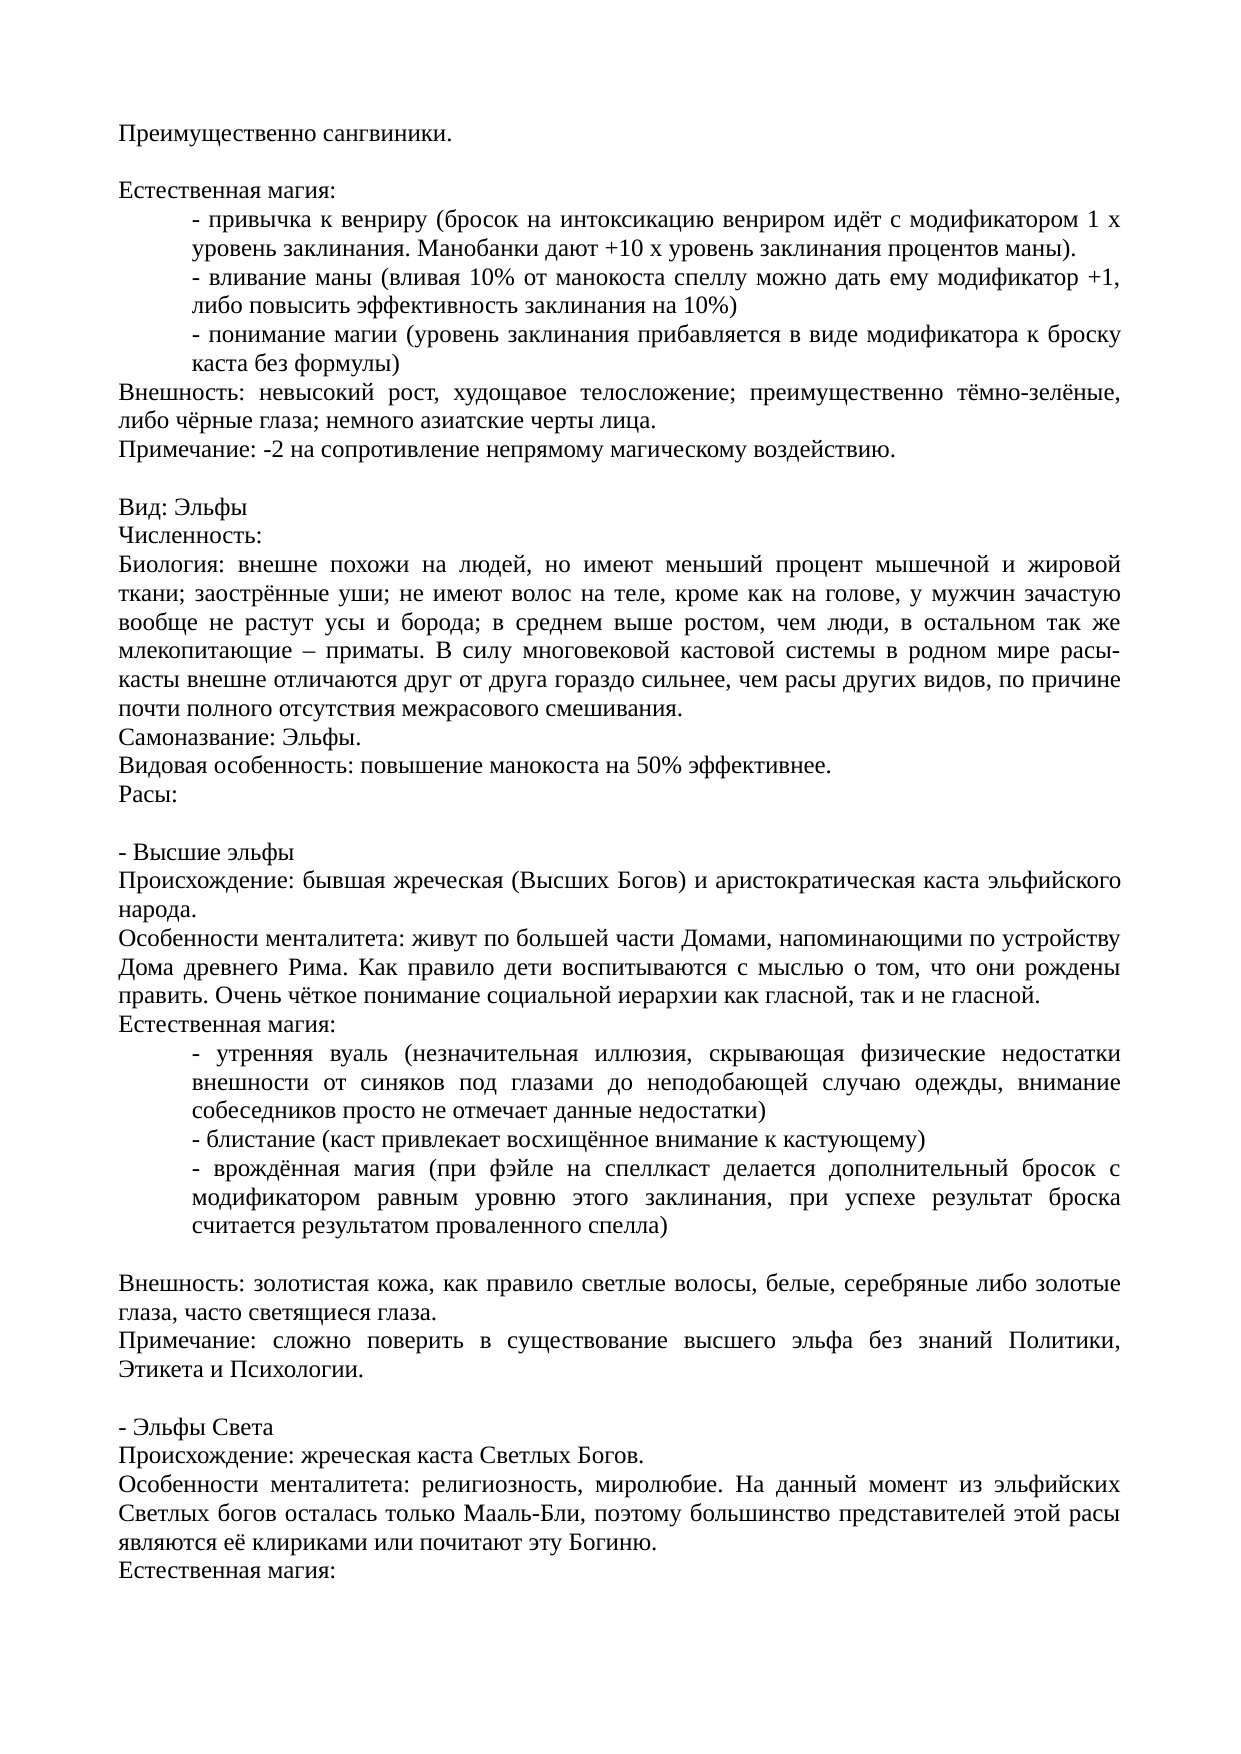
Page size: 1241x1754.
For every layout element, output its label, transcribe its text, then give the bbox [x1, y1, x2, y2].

text Внешность: невысокий рост, худощавое телосложение; преимущественно тёмно-зелёные, либо чёрные глаза; немного азиатские черты лица. [118, 377, 1122, 434]
text Происхождение: жреческая каста Светлых Богов. [118, 1441, 1122, 1469]
text - врождённая магия (при фэйле на спеллкаст делается дополнительный бросок с модификатором равным уровню этого заклинания, при успехе результат броска считается результатом проваленного спелла) [192, 1153, 1122, 1239]
text Естественная магия: [118, 176, 1122, 204]
text - блистание (каст привлекает восхищённое внимание к кастующему) [192, 1124, 1122, 1153]
text - Эльфы Света [118, 1412, 1122, 1441]
text Естественная магия: [118, 1556, 1122, 1584]
text - утренняя вуаль (незначительная иллюзия, скрывающая физические недостатки внешности от синяков под глазами до неподобающей случаю одежды, внимание собеседников просто не отмечает данные недостатки) [192, 1038, 1122, 1124]
text - понимание магии (уровень заклинания прибавляется в виде модификатора к броску каста без формулы) [192, 319, 1122, 377]
text - привычка к венриру (бросок на интоксикацию венриром идёт с модификатором 1 х уровень заклинания. Манобанки дают +10 х уровень заклинания процентов маны). [192, 204, 1122, 262]
text Особенности менталитета: живут по большей части Домами, напоминающими по устройству Дома древнего Рима. Как правило дети воспитываются с мыслью о том, что они рождены править. Очень чёткое понимание социальной иерархии как гласной, так и не гласной. [118, 923, 1122, 1009]
text Вид: Эльфы [118, 492, 1122, 521]
text Происхождение: бывшая жреческая (Высших Богов) и аристократическая каста эльфийского народа. [118, 866, 1122, 923]
text Внешность: золотистая кожа, как правило светлые волосы, белые, серебряные либо золотые глаза, часто светящиеся глаза. [118, 1268, 1122, 1326]
text Биология: внешне похожи на людей, но имеют меньший процент мышечной и жировой ткани; заострённые уши; не имеют волос на теле, кроме как на голове, у мужчин зачастую вообще не растут усы и борода; в среднем выше ростом, чем люди, в остальном так же млекопитающие – приматы. В силу многовековой кастовой системы в родном мире расы-касты внешне отличаются друг от друга гораздо сильнее, чем расы других видов, по причине почти полного отсутствия межрасового смешивания. [118, 549, 1122, 722]
text Примечание: сложно поверить в существование высшего эльфа без знаний Политики, Этикета и Психологии. [118, 1326, 1122, 1383]
text Естественная магия: [118, 1009, 1122, 1038]
text Численность: [118, 521, 1122, 549]
text Самоназвание: Эльфы. [118, 722, 1122, 751]
text Расы: [118, 779, 1122, 808]
text - Высшие эльфы [118, 837, 1122, 866]
text Преимущественно сангвиники. [118, 118, 1122, 147]
text Особенности менталитета: религиозность, миролюбие. На данный момент из эльфийских Светлых богов осталась только Мааль-Бли, поэтому большинство представителей этой расы являются её клириками или почитают эту Богиню. [118, 1469, 1122, 1556]
text - вливание маны (вливая 10% от манокоста спеллу можно дать ему модификатор +1, либо повысить эффективность заклинания на 10%) [192, 262, 1122, 319]
text Примечание: -2 на сопротивление непрямому магическому воздействию. [118, 434, 1122, 463]
text Видовая особенность: повышение манокоста на 50% эффективнее. [118, 751, 1122, 779]
